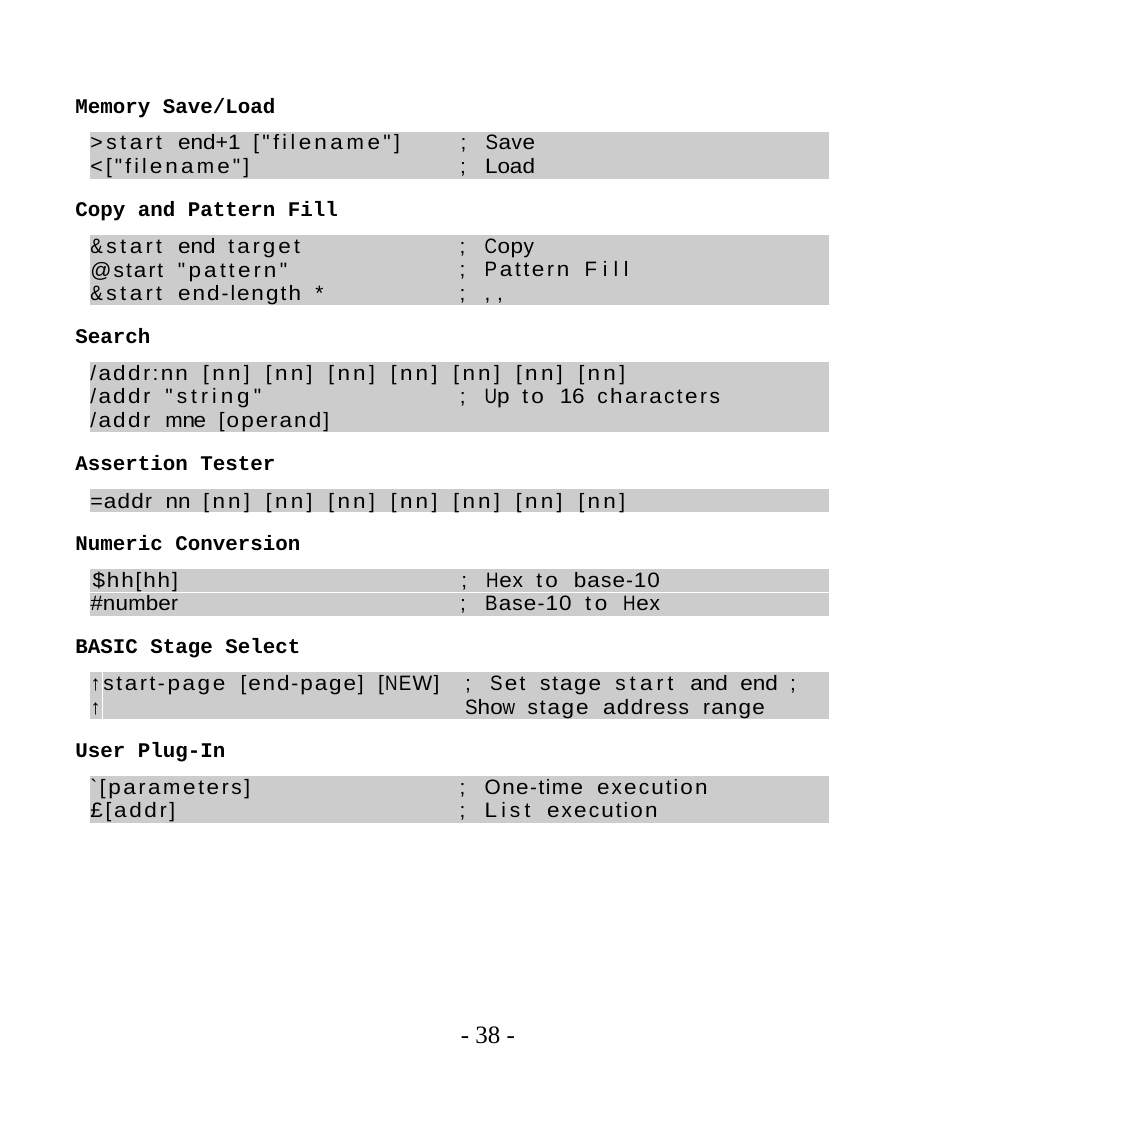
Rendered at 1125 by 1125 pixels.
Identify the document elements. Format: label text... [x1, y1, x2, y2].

text ↑start-page [end-page] [NEW] ↑ [90, 672, 442, 719]
text &start end target @start "pattern" &start end-length * [90, 235, 333, 305]
text =addr nn [nn] [nn] [nn] [nn] [nn] [nn] [nn] [90, 488, 1038, 512]
text ; Pattern Fill ; ,, [459, 258, 640, 305]
text ; One-time execution ; List execution [459, 776, 715, 822]
text Memory Save/Load [75, 96, 405, 119]
text `[parameters] £[addr] [90, 776, 258, 822]
text Assertion Tester [75, 453, 1038, 476]
text /addr "string" ; Up to 16 characters /addr mne [operand] [90, 385, 728, 432]
text ; Set stage start and end ; Show stage address range [465, 672, 796, 719]
text $hh[hh] #number [84, 569, 178, 615]
text Search [75, 326, 1038, 350]
text /addr:nn [nn] [nn] [nn] [nn] [nn] [nn] [nn] [90, 362, 1038, 385]
text User Plug-In [75, 740, 442, 764]
text Numeric Conversion [75, 533, 442, 557]
text - 38 - [461, 1020, 1038, 1049]
text ; Save ; Load [457, 131, 535, 178]
text ; Copy [459, 235, 1038, 258]
text Copy and Pattern Fill [75, 199, 405, 223]
text ; Hex to base-10 ; Base-10 to Hex [457, 569, 660, 615]
text BASIC Stage Select [75, 636, 442, 660]
text >start end+1 ["filename"] <["filename"] [90, 131, 405, 178]
